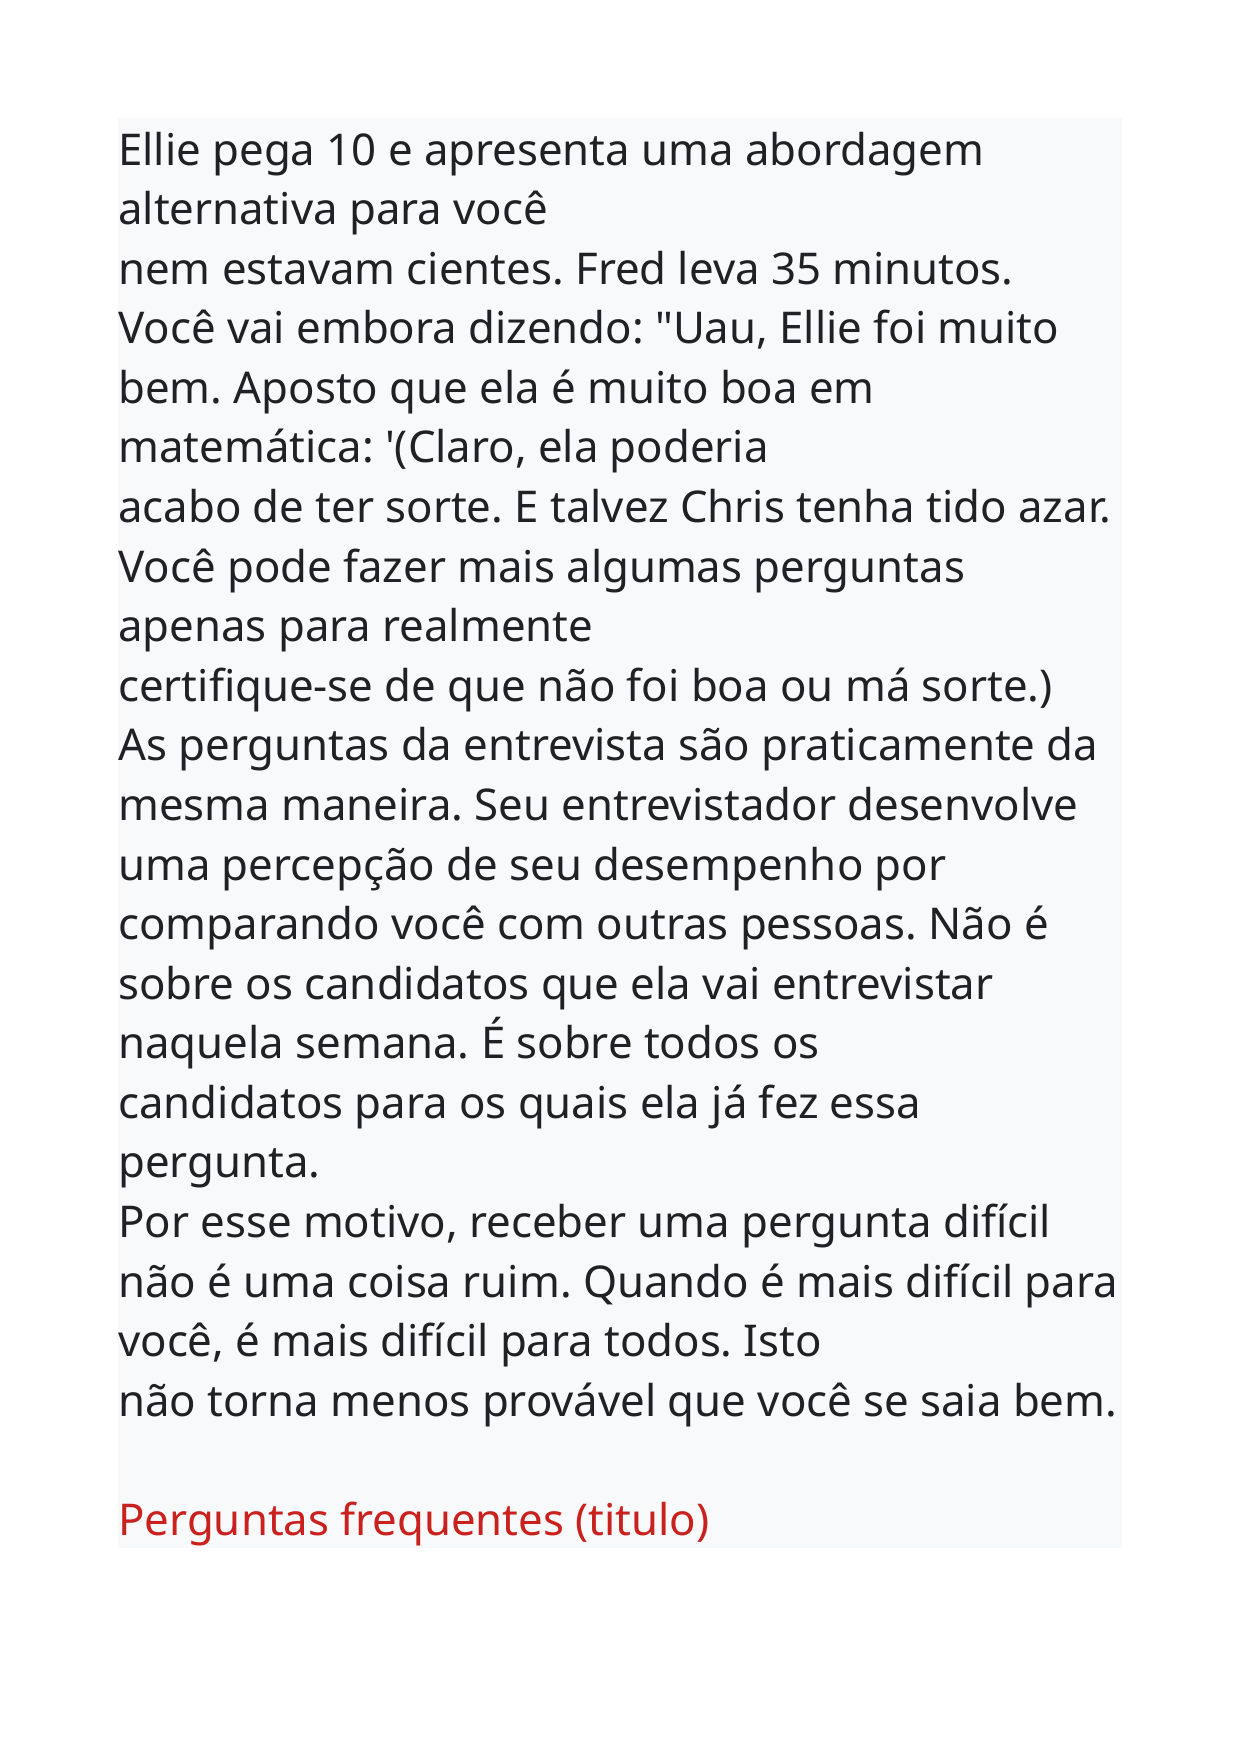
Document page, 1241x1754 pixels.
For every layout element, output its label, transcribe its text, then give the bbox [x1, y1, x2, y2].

text Ellie pega 10 e apresenta uma abordagem alternativa para você [118, 118, 1122, 237]
text As perguntas da entrevista são praticamente da mesma maneira. Seu entrevistador desenvolve uma percepção de seu desempenho por [118, 714, 1122, 893]
text comparando você com outras pessoas. Não é sobre os candidatos que ela vai entrevistar naquela semana. É sobre todos os [118, 893, 1122, 1071]
text Perguntas frequentes (titulo) [118, 1488, 1122, 1548]
text certifique-se de que não foi boa ou má sorte.) [118, 654, 1122, 714]
text não torna menos provável que você se saia bem. [118, 1369, 1122, 1429]
text Você vai embora dizendo: "Uau, Ellie foi muito bem. Aposto que ela é muito boa em matemática: '(Claro, ela poderia [118, 297, 1122, 476]
text candidatos para os quais ela já fez essa pergunta. [118, 1071, 1122, 1191]
text acabo de ter sorte. E talvez Chris tenha tido azar. Você pode fazer mais algumas perguntas apenas para realmente [118, 476, 1122, 654]
text Por esse motivo, receber uma pergunta difícil não é uma coisa ruim. Quando é mais difícil para você, é mais difícil para todos. Isto [118, 1191, 1122, 1369]
text nem estavam cientes. Fred leva 35 minutos. [118, 237, 1122, 297]
